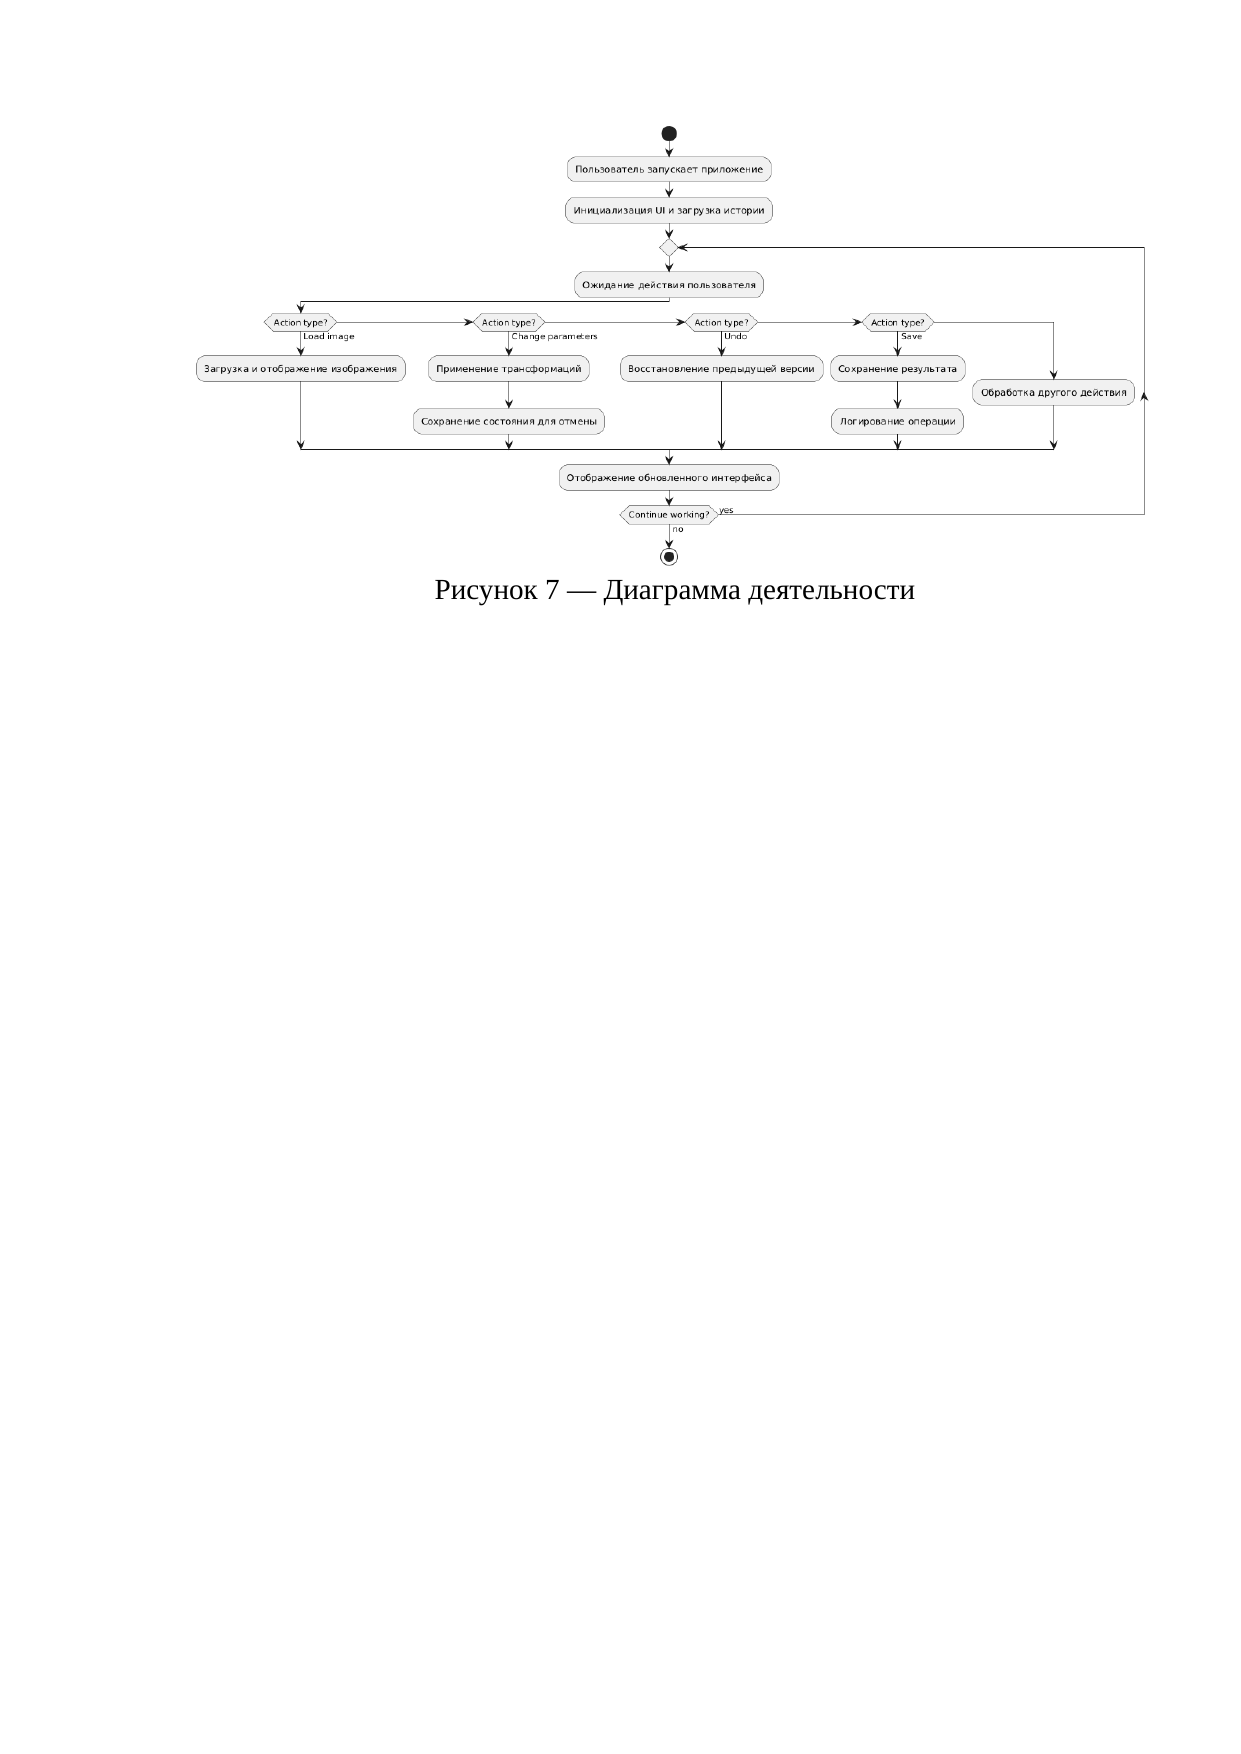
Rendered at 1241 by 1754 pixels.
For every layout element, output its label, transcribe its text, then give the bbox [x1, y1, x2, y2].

picture [187, 118, 1163, 572]
text Рисунок 7 — Диаграмма деятельности [174, 118, 1176, 605]
